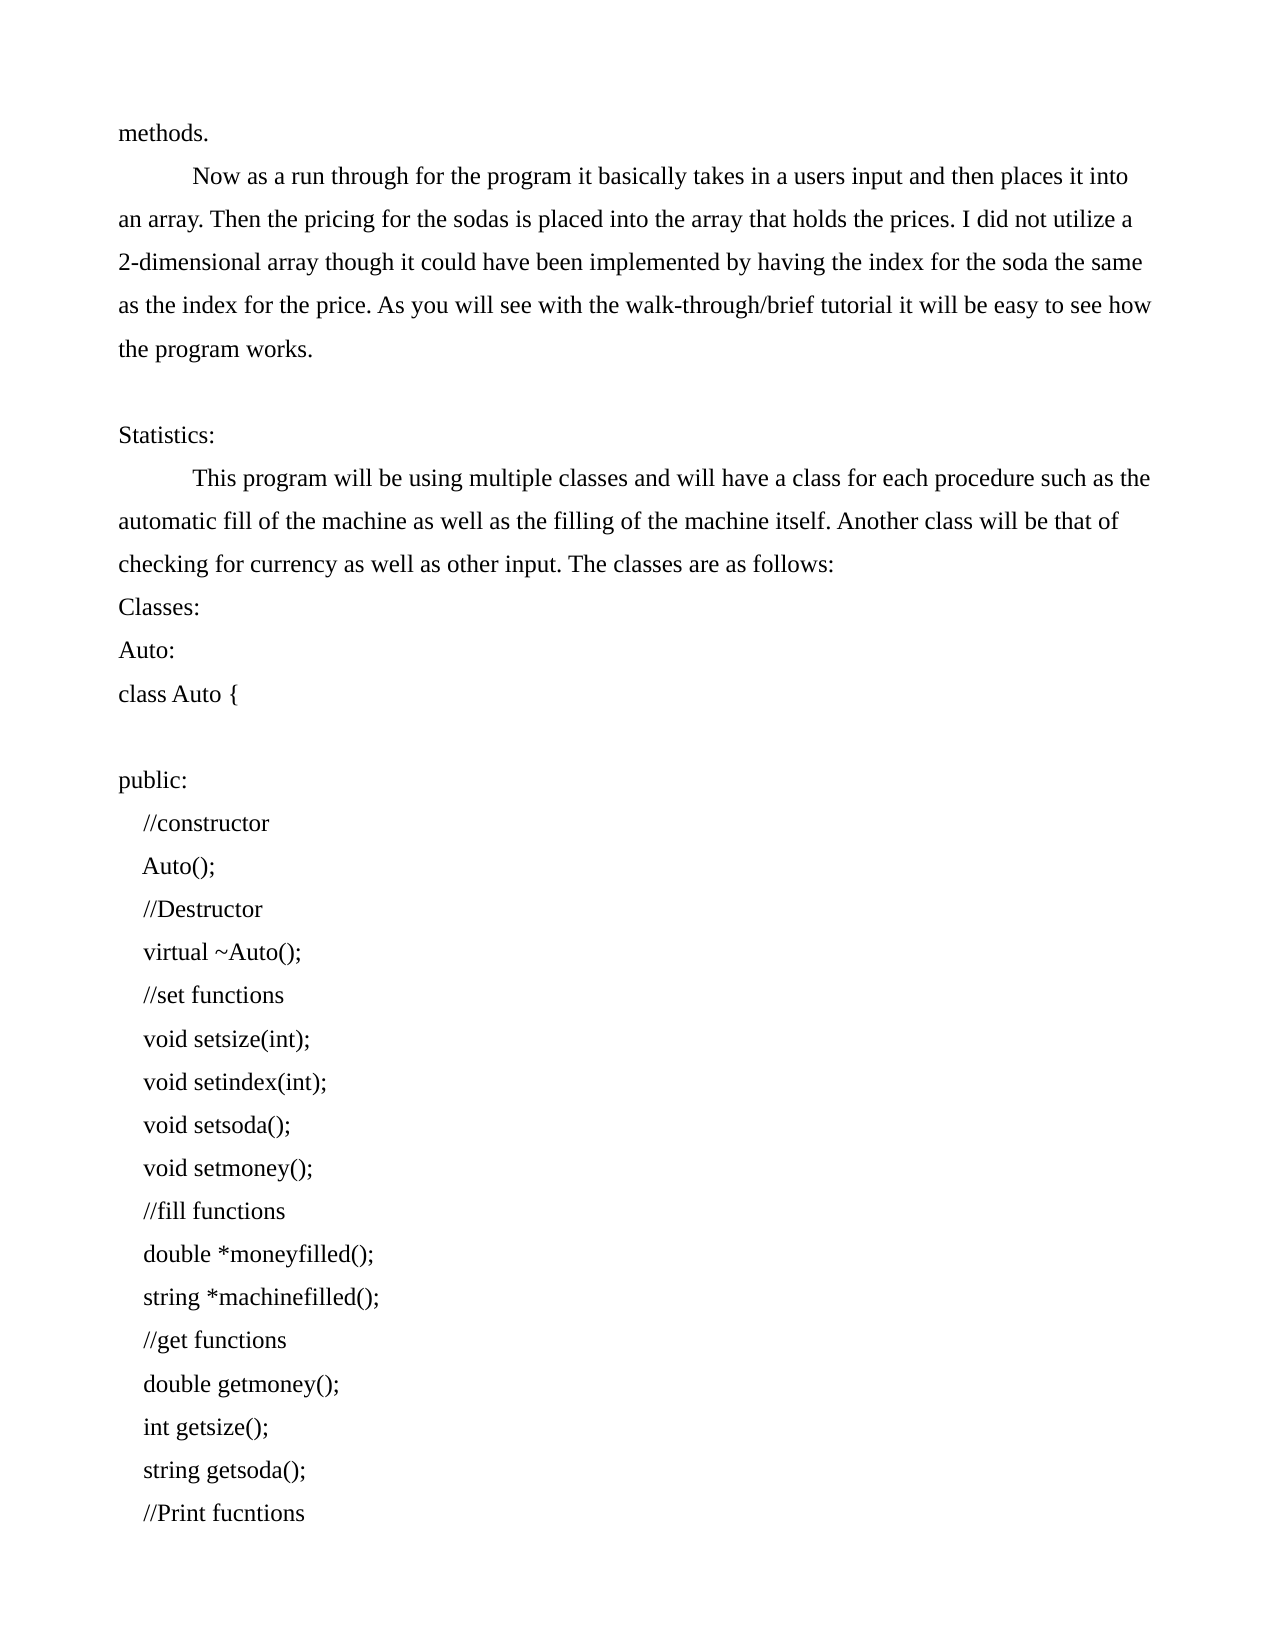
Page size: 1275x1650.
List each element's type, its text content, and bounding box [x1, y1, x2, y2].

text double getmoney(); [118, 1369, 1157, 1397]
text virtual ~Auto(); [118, 937, 1157, 966]
text void setindex(int); [118, 1067, 1157, 1096]
text //constructor [118, 808, 1157, 837]
text This program will be using multiple classes and will have a class for each procedure such as the automatic fill of the machine as well as the filling of the machine itself. Another class will be that of checking for currency as well as other input. The classes are as follows: [118, 463, 1157, 578]
text void setsize(int); [118, 1024, 1157, 1052]
text //set functions [118, 981, 1157, 1009]
text void setsoda(); [118, 1110, 1157, 1139]
text public: [118, 765, 1157, 794]
text string *machinefilled(); [118, 1282, 1157, 1311]
text //Destructor [118, 894, 1157, 923]
text methods. [118, 118, 1157, 147]
text double *moneyfilled(); [118, 1239, 1157, 1268]
text string getsoda(); [118, 1455, 1157, 1484]
text //Print fucntions [118, 1498, 1157, 1527]
text Auto: [118, 636, 1157, 664]
text class Auto { [118, 679, 1157, 707]
text void setmoney(); [118, 1153, 1157, 1182]
text //fill functions [118, 1196, 1157, 1225]
text Classes: [118, 592, 1157, 621]
text Auto(); [118, 851, 1157, 880]
text Now as a run through for the program it basically takes in a users input and then places it into an array. Then the pricing for the sodas is placed into the array that holds the prices. I did not utilize a 2-dimensional array though it could have been implemented by having the index for the soda the same as the index for the price. As you will see with the walk-through/brief tutorial it will be easy to see how the program works. [118, 161, 1157, 362]
text //get functions [118, 1326, 1157, 1354]
text int getsize(); [118, 1412, 1157, 1441]
text Statistics: [118, 420, 1157, 449]
